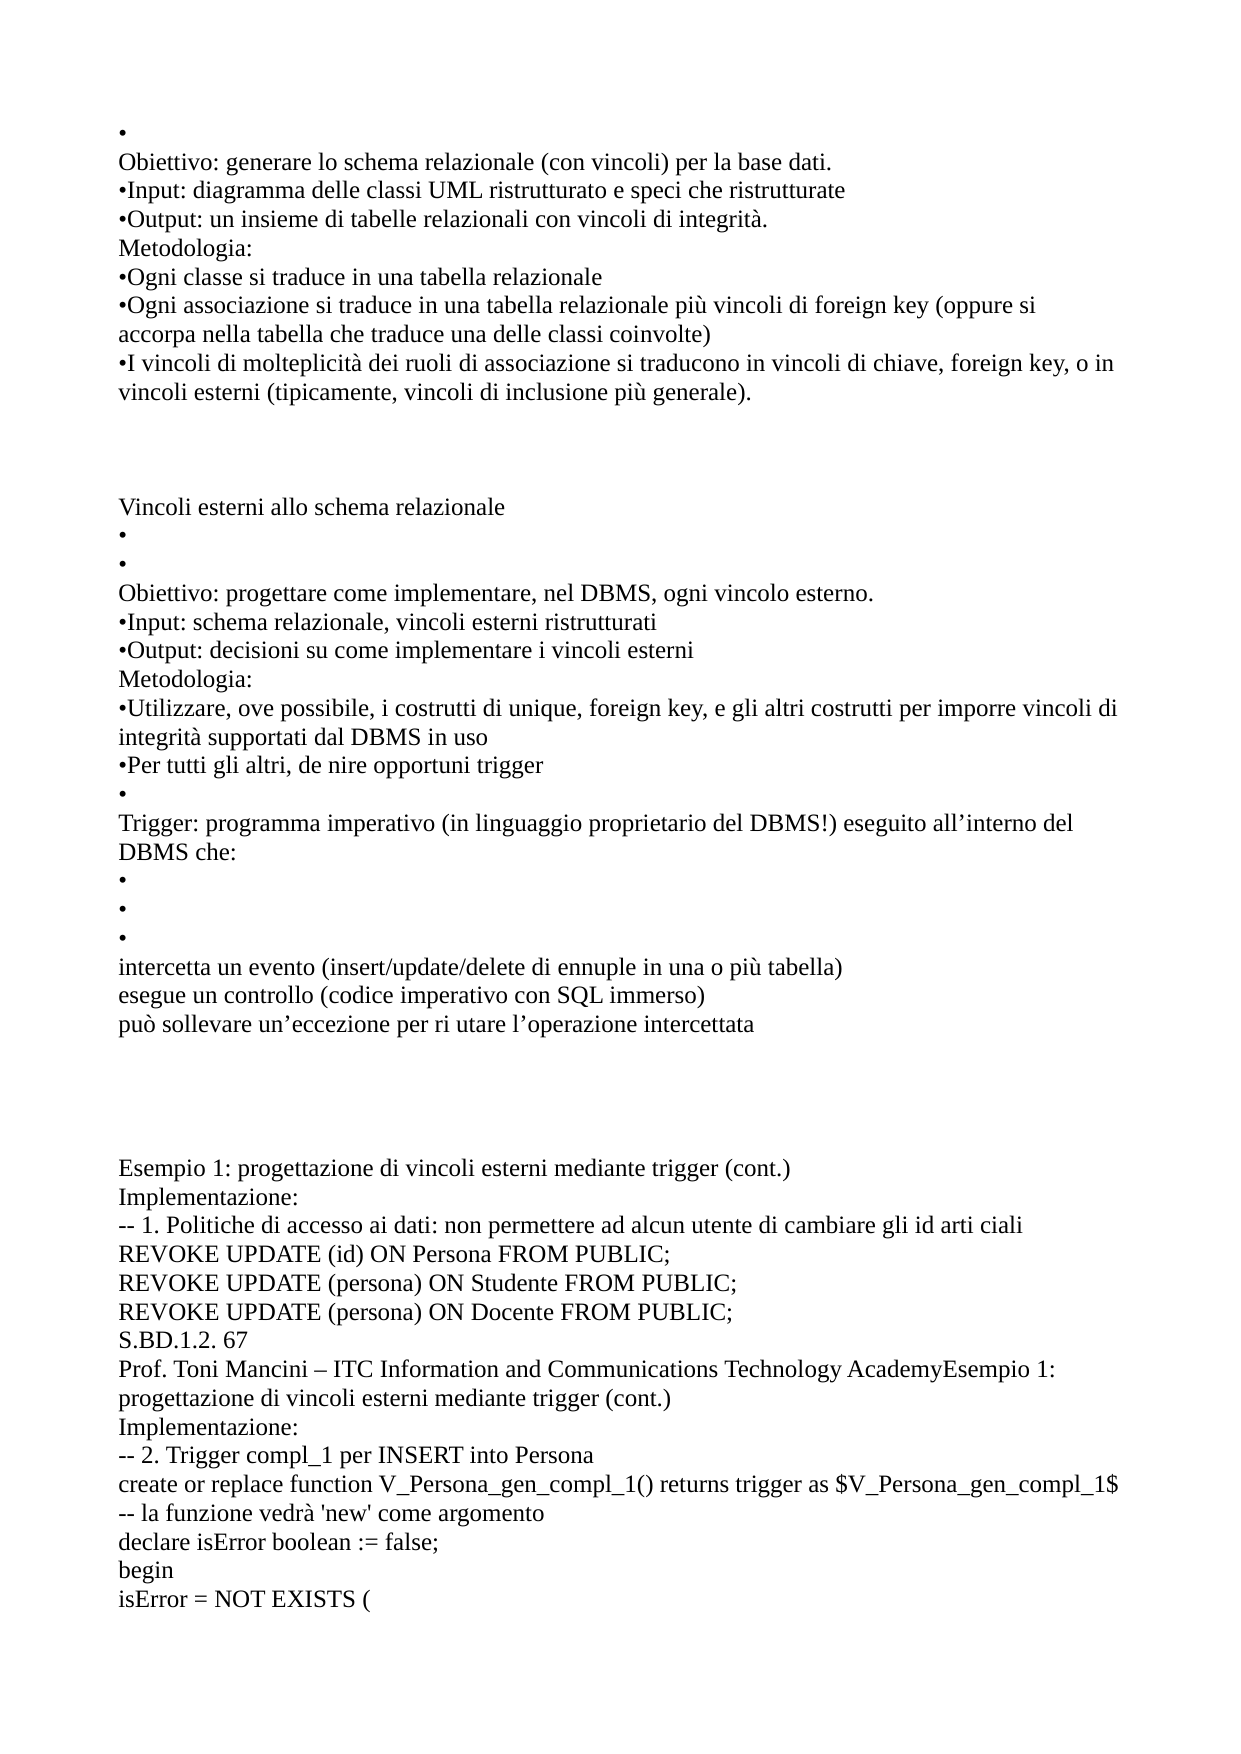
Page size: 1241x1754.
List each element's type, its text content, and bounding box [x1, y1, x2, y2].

text Prof. Toni Mancini – ITC Information and Communications Technology AcademyEsempio 1: progettazione di vincoli esterni mediante trigger (cont.) [118, 1354, 1122, 1412]
text declare isError boolean := false; [118, 1527, 1122, 1556]
text • [118, 923, 1122, 952]
text create or replace function V_Persona_gen_compl_1() returns trigger as $V_Persona_gen_compl_1$ [118, 1469, 1122, 1498]
text Obiettivo: generare lo schema relazionale (con vincoli) per la base dati. [118, 147, 1122, 176]
text REVOKE UPDATE (id) ON Persona FROM PUBLIC; [118, 1239, 1122, 1268]
text • [118, 118, 1122, 147]
text Metodologia: [118, 664, 1122, 693]
text esegue un controllo (codice imperativo con SQL immerso) [118, 981, 1122, 1009]
text Trigger: programma imperativo (in linguaggio proprietario del DBMS!) eseguito all’interno del [118, 808, 1122, 837]
text •Utilizzare, ove possibile, i costrutti di unique, foreign key, e gli altri costrutti per imporre vincoli di [118, 693, 1122, 722]
text può sollevare un’eccezione per ri utare l’operazione intercettata [118, 1009, 1122, 1038]
text •Output: un insieme di tabelle relazionali con vincoli di integrità. [118, 204, 1122, 233]
text Esempio 1: progettazione di vincoli esterni mediante trigger (cont.) [118, 1153, 1122, 1182]
text • [118, 779, 1122, 808]
text •Input: diagramma delle classi UML ristrutturato e speci che ristrutturate [118, 176, 1122, 204]
text -- 2. Trigger compl_1 per INSERT into Persona [118, 1441, 1122, 1469]
text REVOKE UPDATE (persona) ON Studente FROM PUBLIC; [118, 1268, 1122, 1297]
text • [118, 521, 1122, 549]
text Metodologia: [118, 233, 1122, 262]
text isError = NOT EXISTS ( [118, 1584, 1122, 1613]
text -- la funzione vedrà 'new' come argomento [118, 1498, 1122, 1527]
text accorpa nella tabella che traduce una delle classi coinvolte) [118, 319, 1122, 348]
text Implementazione: [118, 1412, 1122, 1441]
text •Output: decisioni su come implementare i vincoli esterni [118, 636, 1122, 664]
text • [118, 866, 1122, 894]
text DBMS che: [118, 837, 1122, 866]
text -- 1. Politiche di accesso ai dati: non permettere ad alcun utente di cambiare gli id arti ciali [118, 1211, 1122, 1239]
text Vincoli esterni allo schema relazionale [118, 492, 1122, 521]
text • [118, 549, 1122, 578]
text S.BD.1.2. 67 [118, 1326, 1122, 1354]
text begin [118, 1556, 1122, 1584]
text integrità supportati dal DBMS in uso [118, 722, 1122, 751]
text vincoli esterni (tipicamente, vincoli di inclusione più generale). [118, 377, 1122, 406]
text •I vincoli di molteplicità dei ruoli di associazione si traducono in vincoli di chiave, foreign key, o in [118, 348, 1122, 377]
text •Input: schema relazionale, vincoli esterni ristrutturati [118, 607, 1122, 636]
text REVOKE UPDATE (persona) ON Docente FROM PUBLIC; [118, 1297, 1122, 1326]
text Obiettivo: progettare come implementare, nel DBMS, ogni vincolo esterno. [118, 578, 1122, 607]
text •Ogni associazione si traduce in una tabella relazionale più vincoli di foreign key (oppure si [118, 291, 1122, 319]
text •Per tutti gli altri, de nire opportuni trigger [118, 751, 1122, 779]
text Implementazione: [118, 1182, 1122, 1211]
text intercetta un evento (insert/update/delete di ennuple in una o più tabella) [118, 952, 1122, 981]
text •Ogni classe si traduce in una tabella relazionale [118, 262, 1122, 291]
text • [118, 894, 1122, 923]
